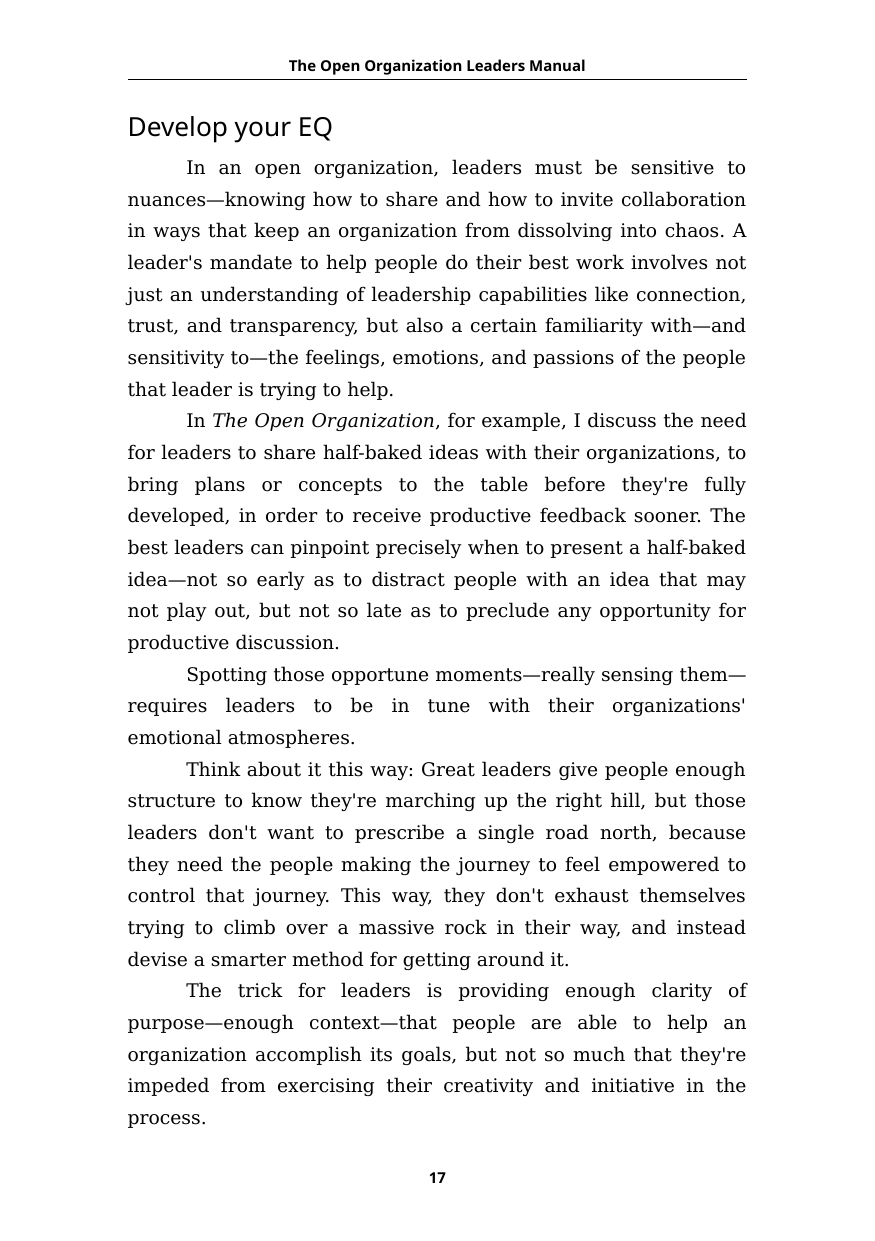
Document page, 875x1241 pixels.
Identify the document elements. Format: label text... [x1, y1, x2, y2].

text Spotting those opportune moments—really sensing them—requires leaders to be in tune with their organizations' emotional atmospheres. [127, 664, 747, 749]
text In an open organization, leaders must be sensitive to nuances—knowing how to share and how to invite collaboration in ways that keep an organization from dissolving into chaos. A leader's mandate to help people do their best work involves not just an understanding of leadership capabilities like connection, trust, and transparency, but also a certain familiarity with—and sensitivity to—the feelings, emotions, and passions of the people that leader is trying to help. [127, 157, 747, 401]
text Think about it this way: Great leaders give people enough structure to know they're marching up the right hill, but those leaders don't want to prescribe a single road north, because they need the people making the journey to feel empowered to control that journey. This way, they don't exhaust themselves trying to climb over a massive rock in their way, and instead devise a smarter method for getting around it. [127, 759, 747, 971]
text The trick for leaders is providing enough clarity of purpose—enough context—that people are able to help an organization accomplish its goals, but not so much that they're impeded from exercising their creativity and initiative in the process. [127, 980, 747, 1129]
subtitle Develop your EQ [127, 109, 747, 144]
text In The Open Organization, for example, I discuss the need for leaders to share half-baked ideas with their organizations, to bring plans or concepts to the table before they're fully developed, in order to receive productive feedback sooner. The best leaders can pinpoint precisely when to present a half-baked idea—not so early as to distract people with an idea that may not play out, but not so late as to preclude any opportunity for productive discussion. [127, 410, 747, 654]
